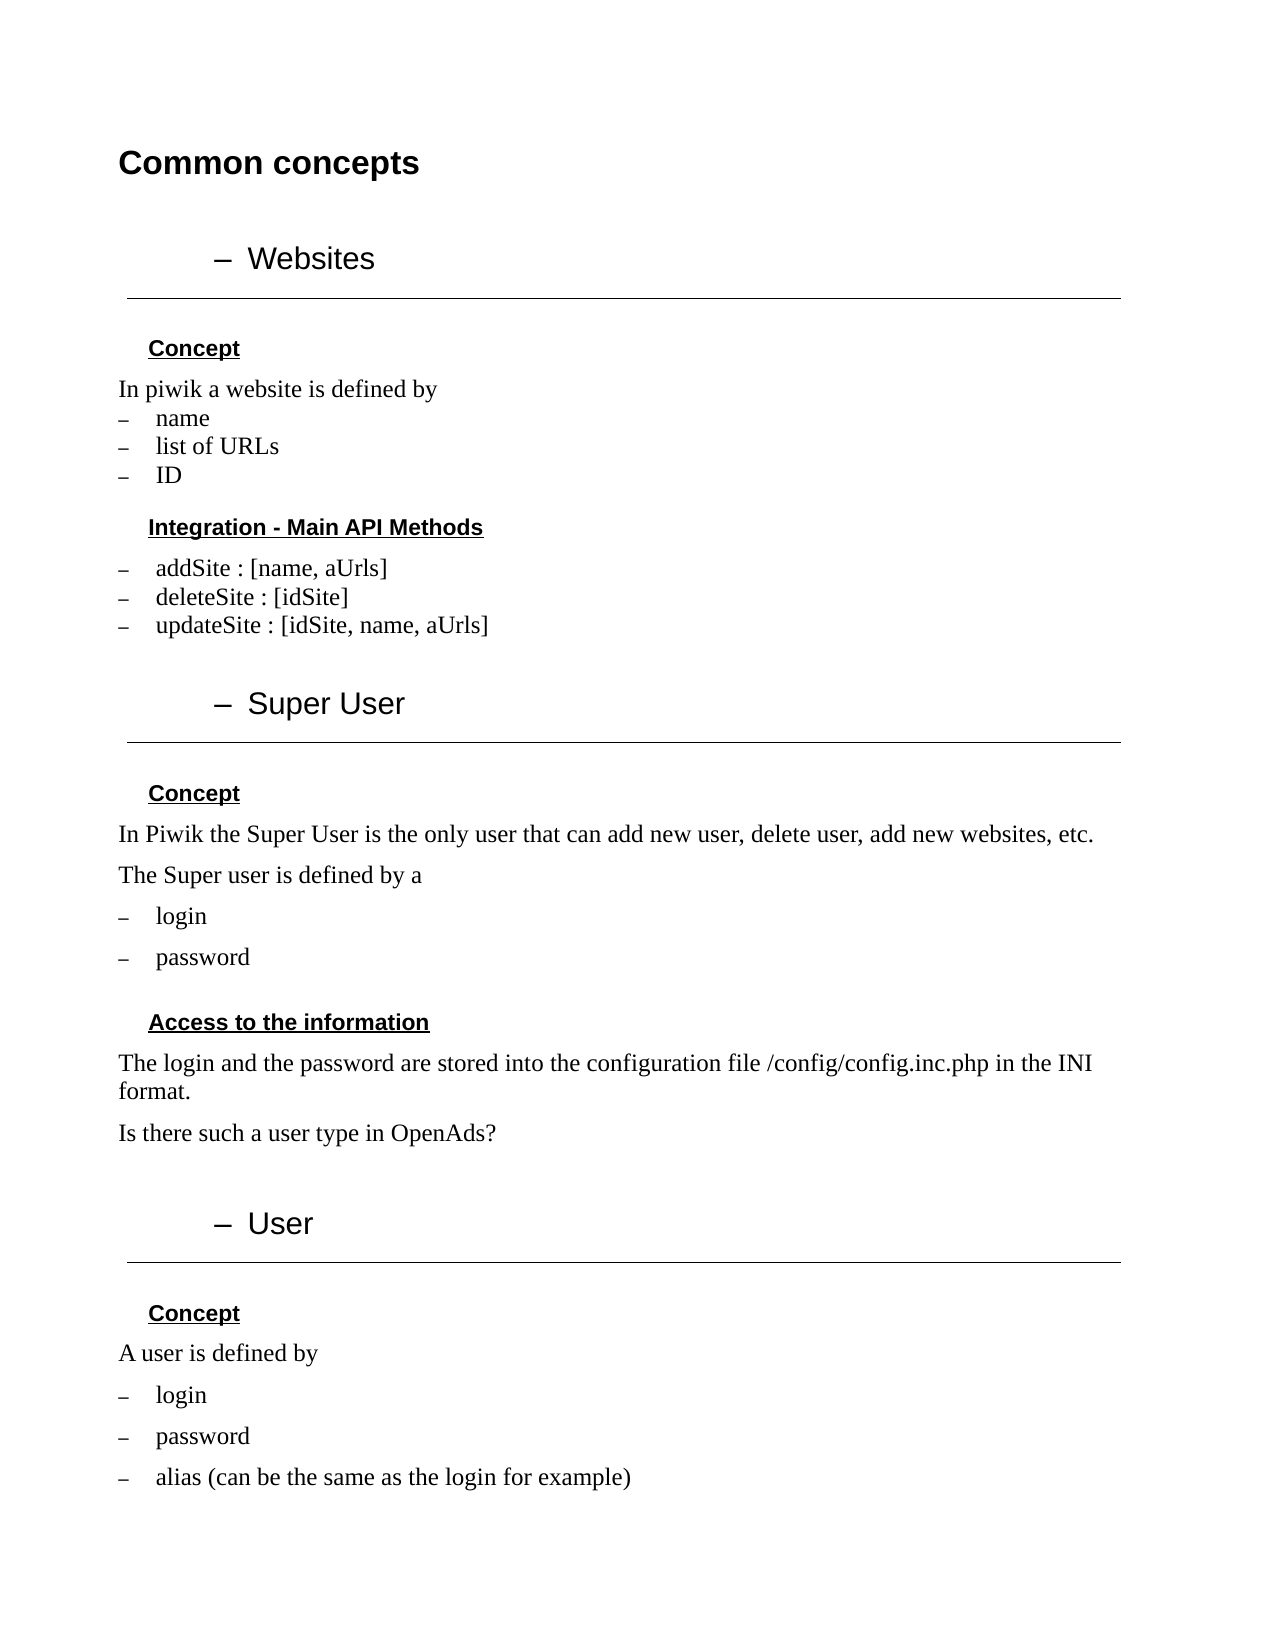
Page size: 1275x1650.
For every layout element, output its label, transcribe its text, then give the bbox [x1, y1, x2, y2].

text In Piwik the Super User is the only user that can add new user, delete user, add new websites, etc. [118, 819, 1157, 847]
subtitle Concept [118, 335, 1157, 361]
list addSite : [name, aUrls] [118, 553, 1157, 582]
text In piwik a website is defined by [118, 374, 1157, 403]
list login [118, 901, 1157, 930]
subtitle Concept [118, 780, 1157, 806]
list deleteSite : [idSite] [118, 582, 1157, 610]
list updateSite : [idSite, name, aUrls] [118, 610, 1157, 639]
text Is there such a user type in OpenAds? [118, 1118, 1157, 1146]
subtitle Common concepts [118, 143, 1157, 182]
subtitle Integration - Main API Methods [118, 514, 1157, 540]
subtitle Concept [118, 1300, 1157, 1326]
text A user is defined by [118, 1338, 1157, 1367]
list ID [118, 460, 1157, 489]
list name [118, 403, 1157, 431]
list list of URLs [118, 431, 1157, 460]
list alias (can be the same as the login for example) [118, 1462, 1157, 1491]
list login [118, 1380, 1157, 1408]
list password [118, 942, 1157, 971]
subtitle Websites [127, 219, 1121, 298]
text The login and the password are stored into the configuration file /config/config.inc.php in the INI format. [118, 1048, 1157, 1105]
text The Super user is defined by a [118, 860, 1157, 889]
subtitle User [127, 1184, 1121, 1262]
list password [118, 1421, 1157, 1450]
subtitle Super User [127, 664, 1121, 742]
subtitle Access to the information [118, 1009, 1157, 1035]
